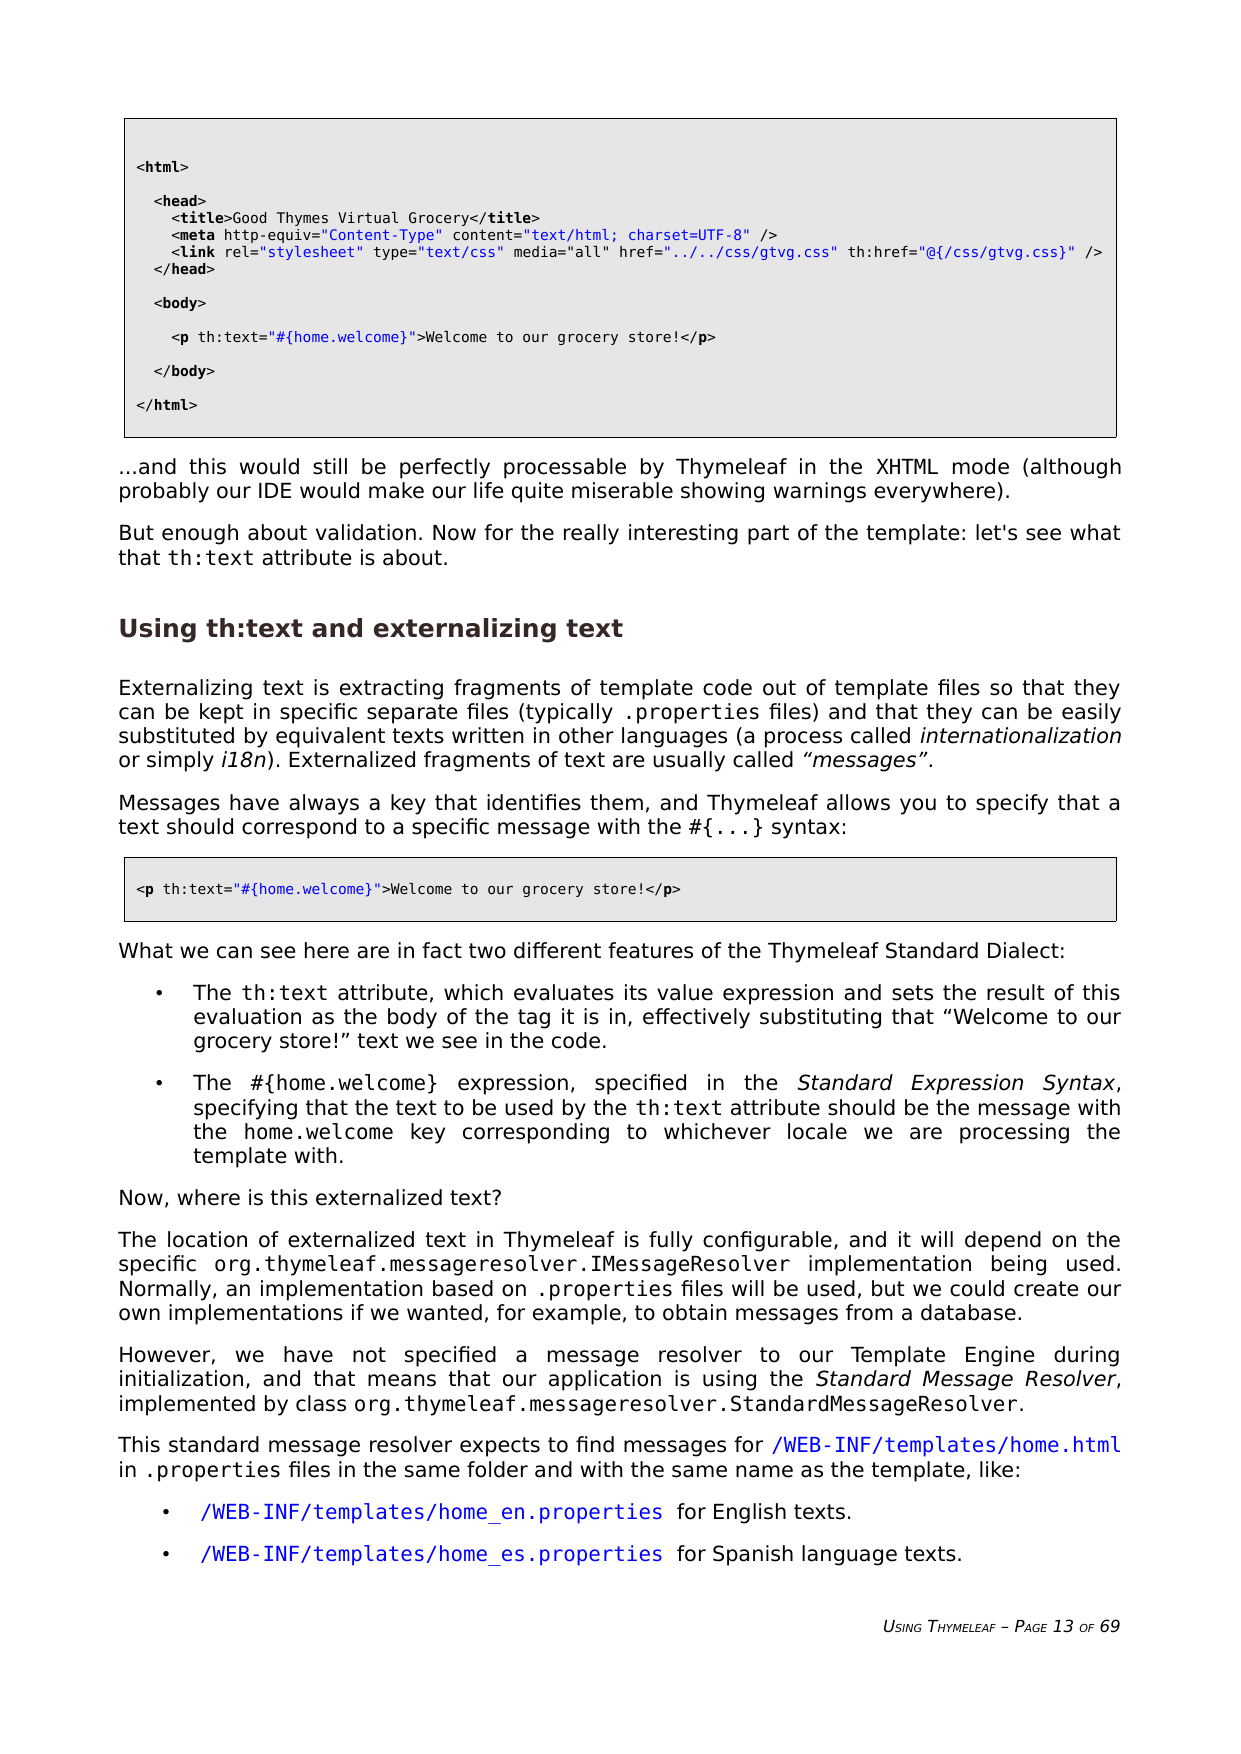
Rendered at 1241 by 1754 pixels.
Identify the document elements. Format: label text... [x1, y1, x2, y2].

text Externalizing text is extracting fragments of template code out of template files so that they can be kept in specific separate files (typically .properties files) and that they can be easily substituted by equivalent texts written in other languages (a process called internationalization or simply i18n). Externalized fragments of text are usually called “messages”. [118, 676, 1122, 773]
text The location of externalized text in Thymeleaf is fully configurable, and it will depend on the specific org.thymeleaf.messageresolver.IMessageResolver implementation being used. Normally, an implementation based on .properties files will be used, but we could create our own implementations if we wanted, for example, to obtain messages from a database. [118, 1228, 1122, 1325]
text This standard message resolver expects to find messages for /WEB-INF/templates/home.html in .properties files in the same folder and with the same name as the template, like: [118, 1433, 1122, 1482]
list /WEB-INF/templates/home_en.properties for English texts. [162, 1500, 1122, 1524]
text What we can see here are in fact two different features of the Thymeleaf Standard Dialect: [118, 939, 1122, 963]
text Now, where is this externalized text? [118, 1186, 1122, 1211]
text Messages have always a key that identifies them, and Thymeleaf allows you to specify that a text should correspond to a specific message with the #{...} syntax: [118, 791, 1122, 839]
text However, we have not specified a message resolver to our Template Engine during initialization, and that means that our application is using the Standard Message Resolver, implemented by class org.thymeleaf.messageresolver.StandardMessageResolver. [118, 1343, 1122, 1416]
text <html> <head> <title>Good Thymes Virtual Grocery</title> <meta http-equiv="Content-Type" content="text/html; charset=UTF-8" /> <link rel="stylesheet" type="text/css" media="all" href="../../css/gtvg.css" th:href="@{/css/gtvg.css}" /> </head> <body> <p th:text="#{home.welcome}">Welcome to our grocery store!</p> </body> </html> [125, 119, 1116, 437]
text <p th:text="#{home.welcome}">Welcome to our grocery store!</p> [125, 858, 1116, 921]
list The #{home.welcome} expression, specified in the Standard Expression Syntax, specifying that the text to be used by the th:text attribute should be the message with the home.welcome key corresponding to whichever locale we are processing the template with. [156, 1071, 1122, 1168]
text ...and this would still be perfectly processable by Thymeleaf in the XHTML mode (although probably our IDE would make our life quite miserable showing warnings everywhere). [118, 455, 1122, 503]
list /WEB-INF/templates/home_es.properties for Spanish language texts. [162, 1542, 1122, 1566]
text But enough about validation. Now for the really interesting part of the template: let's see what that th:text attribute is about. [118, 521, 1122, 570]
list The th:text attribute, which evaluates its value expression and sets the result of this evaluation as the body of the tag it is in, effectively substituting that “Welcome to our grocery store!” text we see in the code. [156, 981, 1122, 1054]
subtitle Using th:text and externalizing text [118, 614, 1122, 643]
